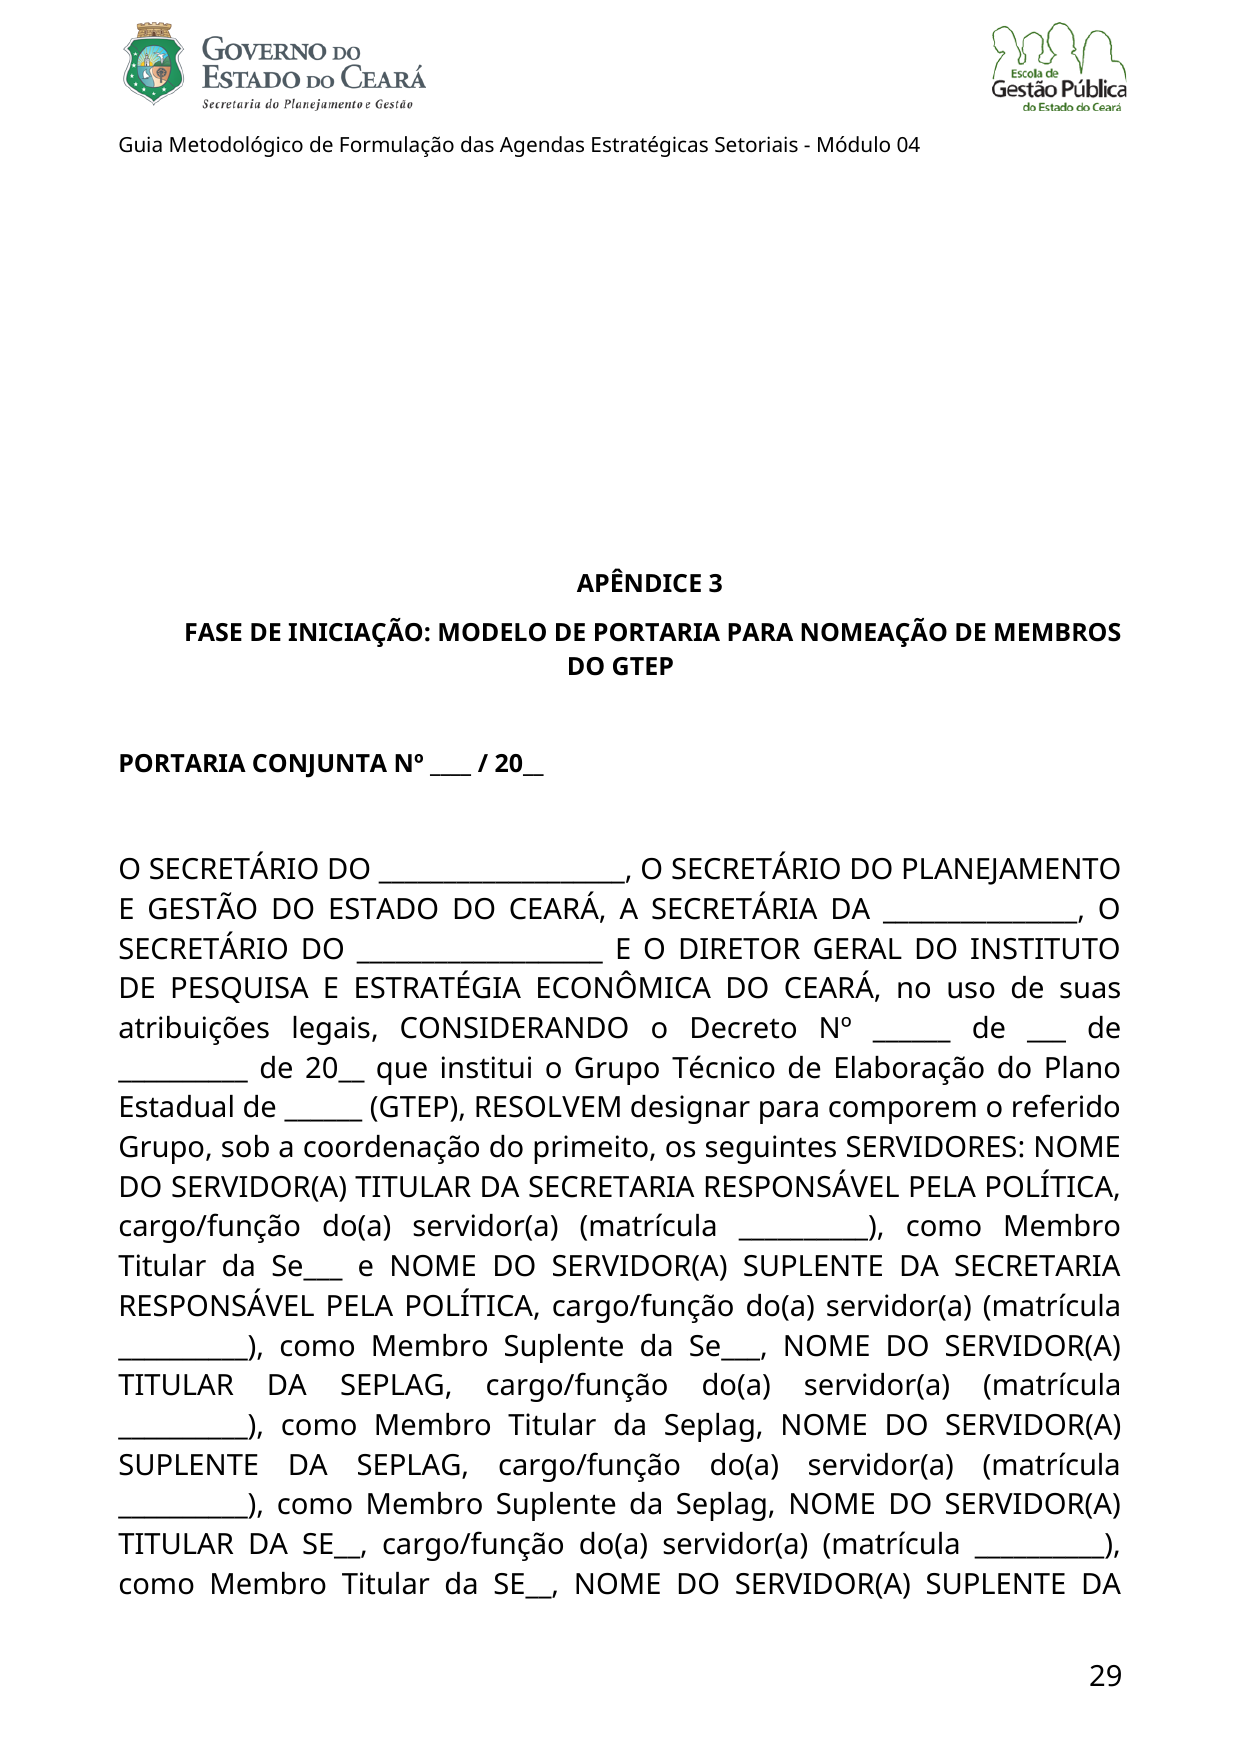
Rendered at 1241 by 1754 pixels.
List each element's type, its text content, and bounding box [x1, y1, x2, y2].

text O SECRETÁRIO DO ___________________, O SECRETÁRIO DO PLANEJAMENTO E GESTÃO DO ESTADO DO CEARÁ, A SECRETÁRIA DA _______________, O SECRETÁRIO DO ___________________ E O DIRETOR GERAL DO INSTITUTO DE PESQUISA E ESTRATÉGIA ECONÔMICA DO CEARÁ, no uso de suas atribuições legais, CONSIDERANDO o Decreto Nº ______ de ___ de __________ de 20__ que institui o Grupo Técnico de Elaboração do Plano Estadual de ______ (GTEP), RESOLVEM designar para comporem o referido Grupo, sob a coordenação do primeito, os seguintes SERVIDORES: NOME DO SERVIDOR(A) TITULAR DA SECRETARIA RESPONSÁVEL PELA POLÍTICA, cargo/função do(a) servidor(a) (matrícula __________), como Membro Titular da Se___ e NOME DO SERVIDOR(A) SUPLENTE DA SECRETARIA RESPONSÁVEL PELA POLÍTICA, cargo/função do(a) servidor(a) (matrícula __________), como Membro Suplente da Se___, NOME DO SERVIDOR(A) TITULAR DA SEPLAG, cargo/função do(a) servidor(a) (matrícula __________), como Membro Titular da Seplag, NOME DO SERVIDOR(A) SUPLENTE DA SEPLAG, cargo/função do(a) servidor(a) (matrícula __________), como Membro Suplente da Seplag, NOME DO SERVIDOR(A) TITULAR DA SE__, cargo/função do(a) servidor(a) (matrícula __________), como Membro Titular da SE__, NOME DO SERVIDOR(A) SUPLENTE DA [118, 848, 1122, 1603]
text APÊNDICE 3 [118, 566, 1122, 600]
picture [123, 22, 1127, 111]
text PORTARIA CONJUNTA Nº ____ / 20__ [118, 746, 1122, 780]
text FASE DE INICIAÇÃO: MODELO DE PORTARIA PARA NOMEAÇÃO DE MEMBROS DO GTEP [118, 614, 1122, 682]
